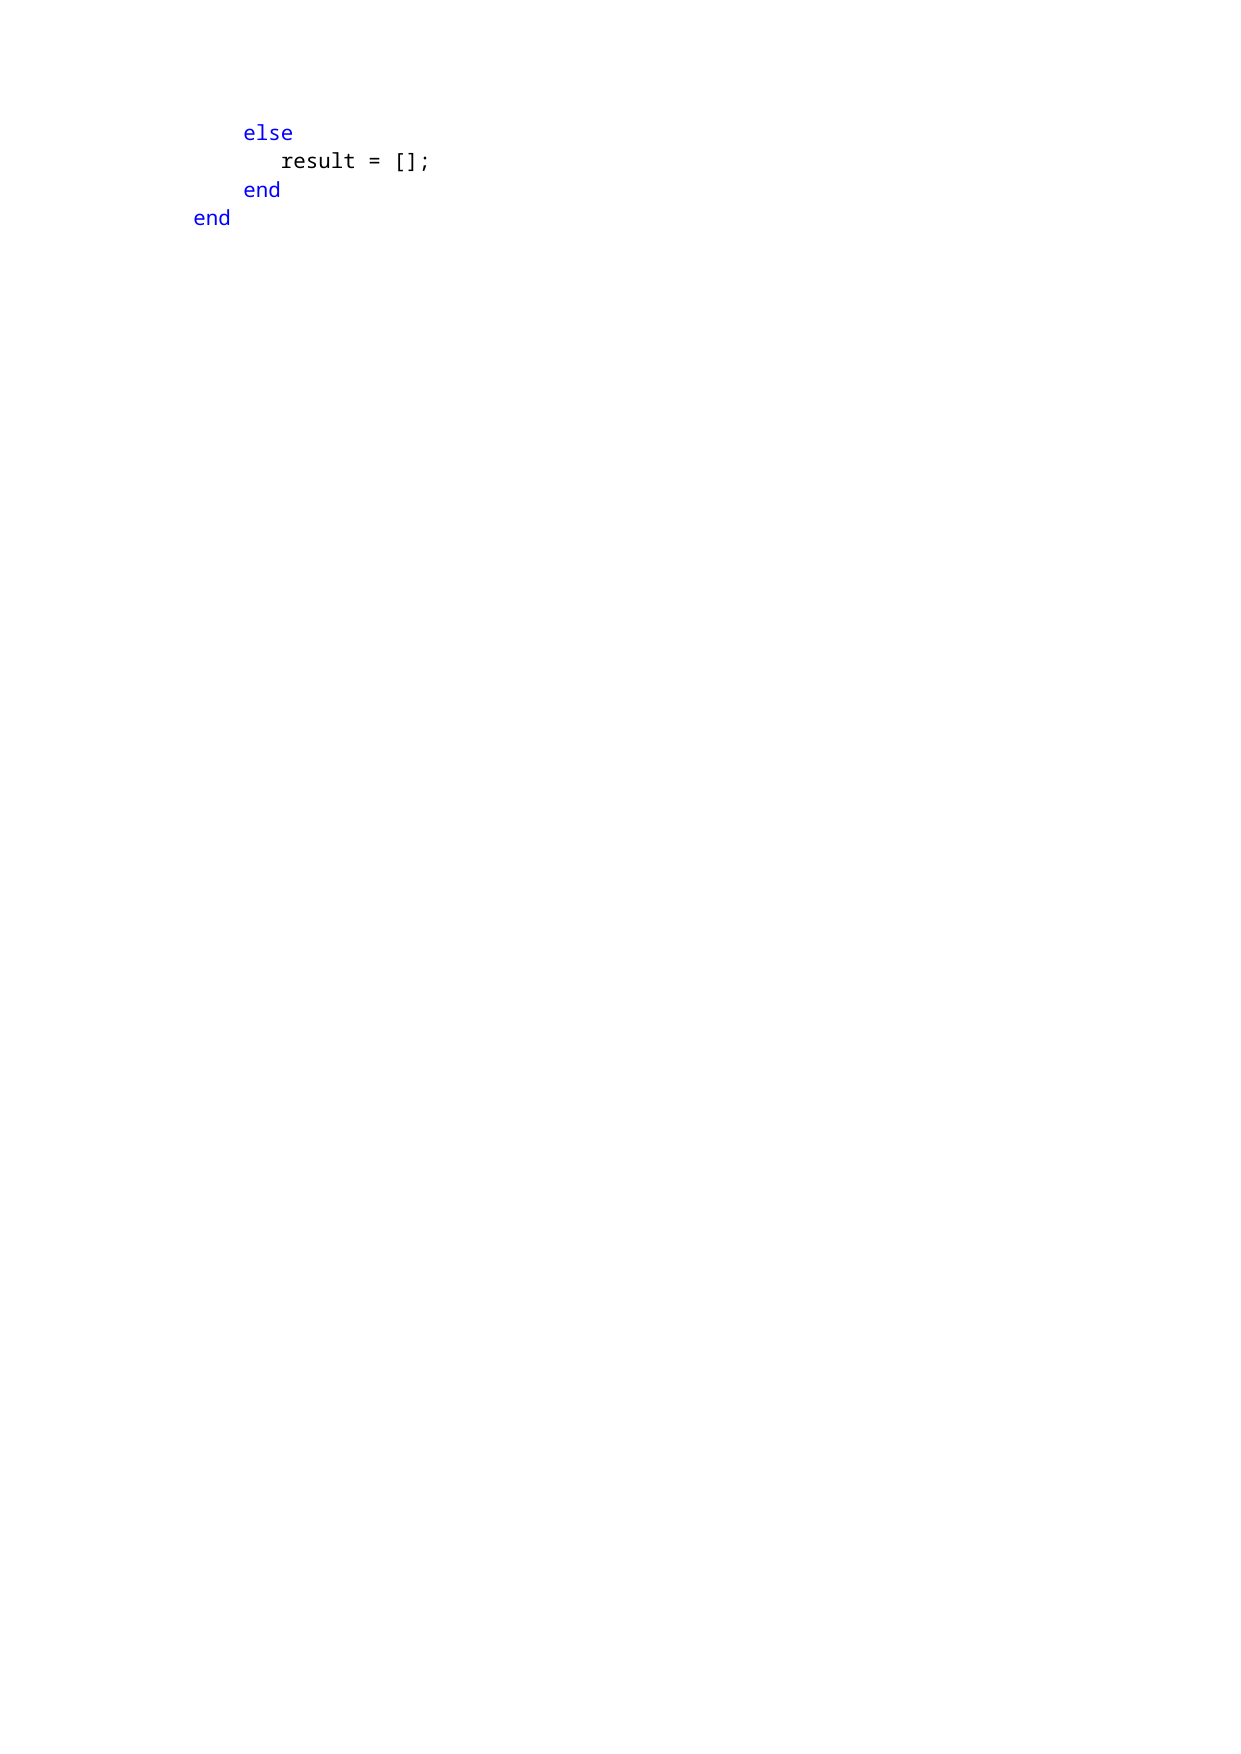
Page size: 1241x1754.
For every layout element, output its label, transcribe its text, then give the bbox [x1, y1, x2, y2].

text result = []; [193, 147, 1122, 175]
text end [193, 203, 1122, 232]
text else [193, 118, 1122, 147]
text end [193, 175, 1122, 203]
